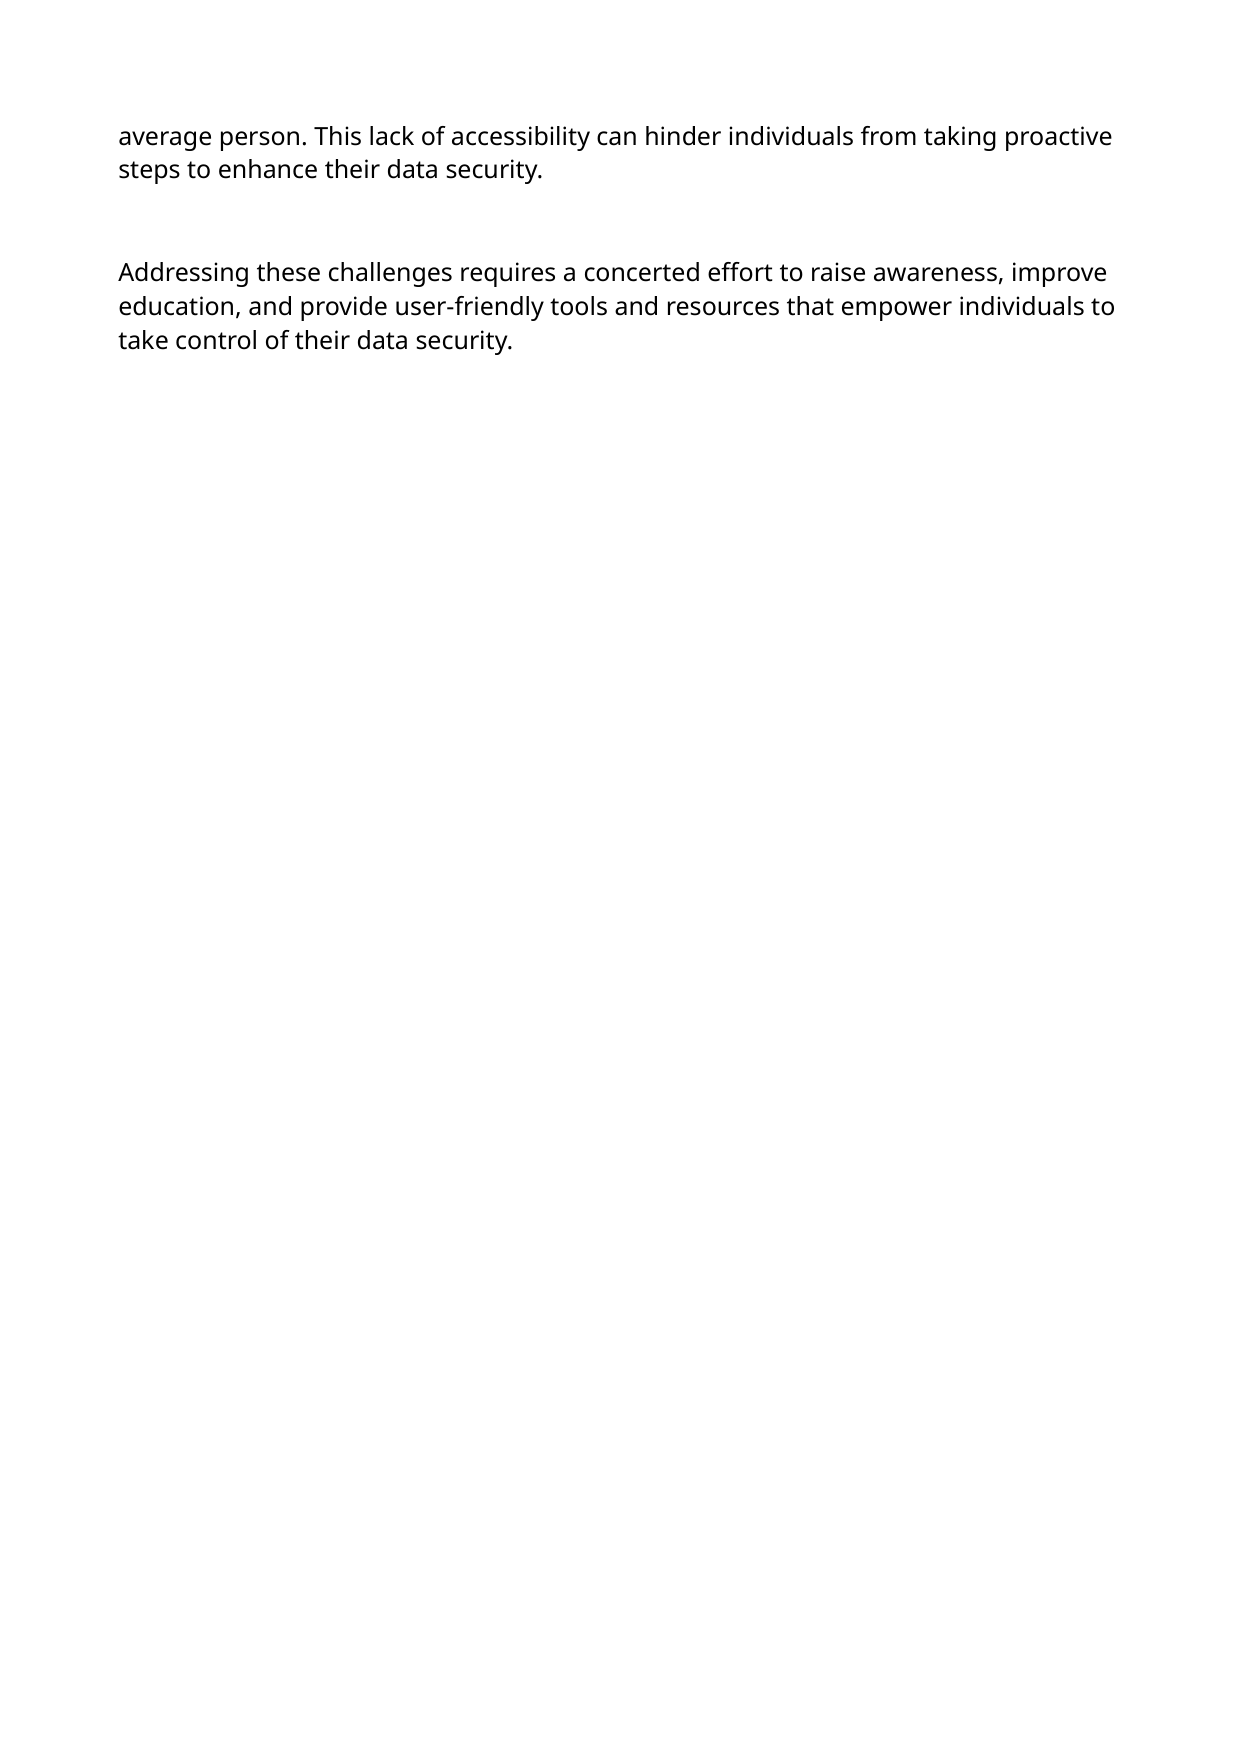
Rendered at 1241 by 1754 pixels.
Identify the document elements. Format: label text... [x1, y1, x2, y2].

text average person. This lack of accessibility can hinder individuals from taking proactive steps to enhance their data security. [118, 118, 1122, 186]
text Addressing these challenges requires a concerted effort to raise awareness, improve education, and provide user-friendly tools and resources that empower individuals to take control of their data security. [118, 254, 1122, 357]
